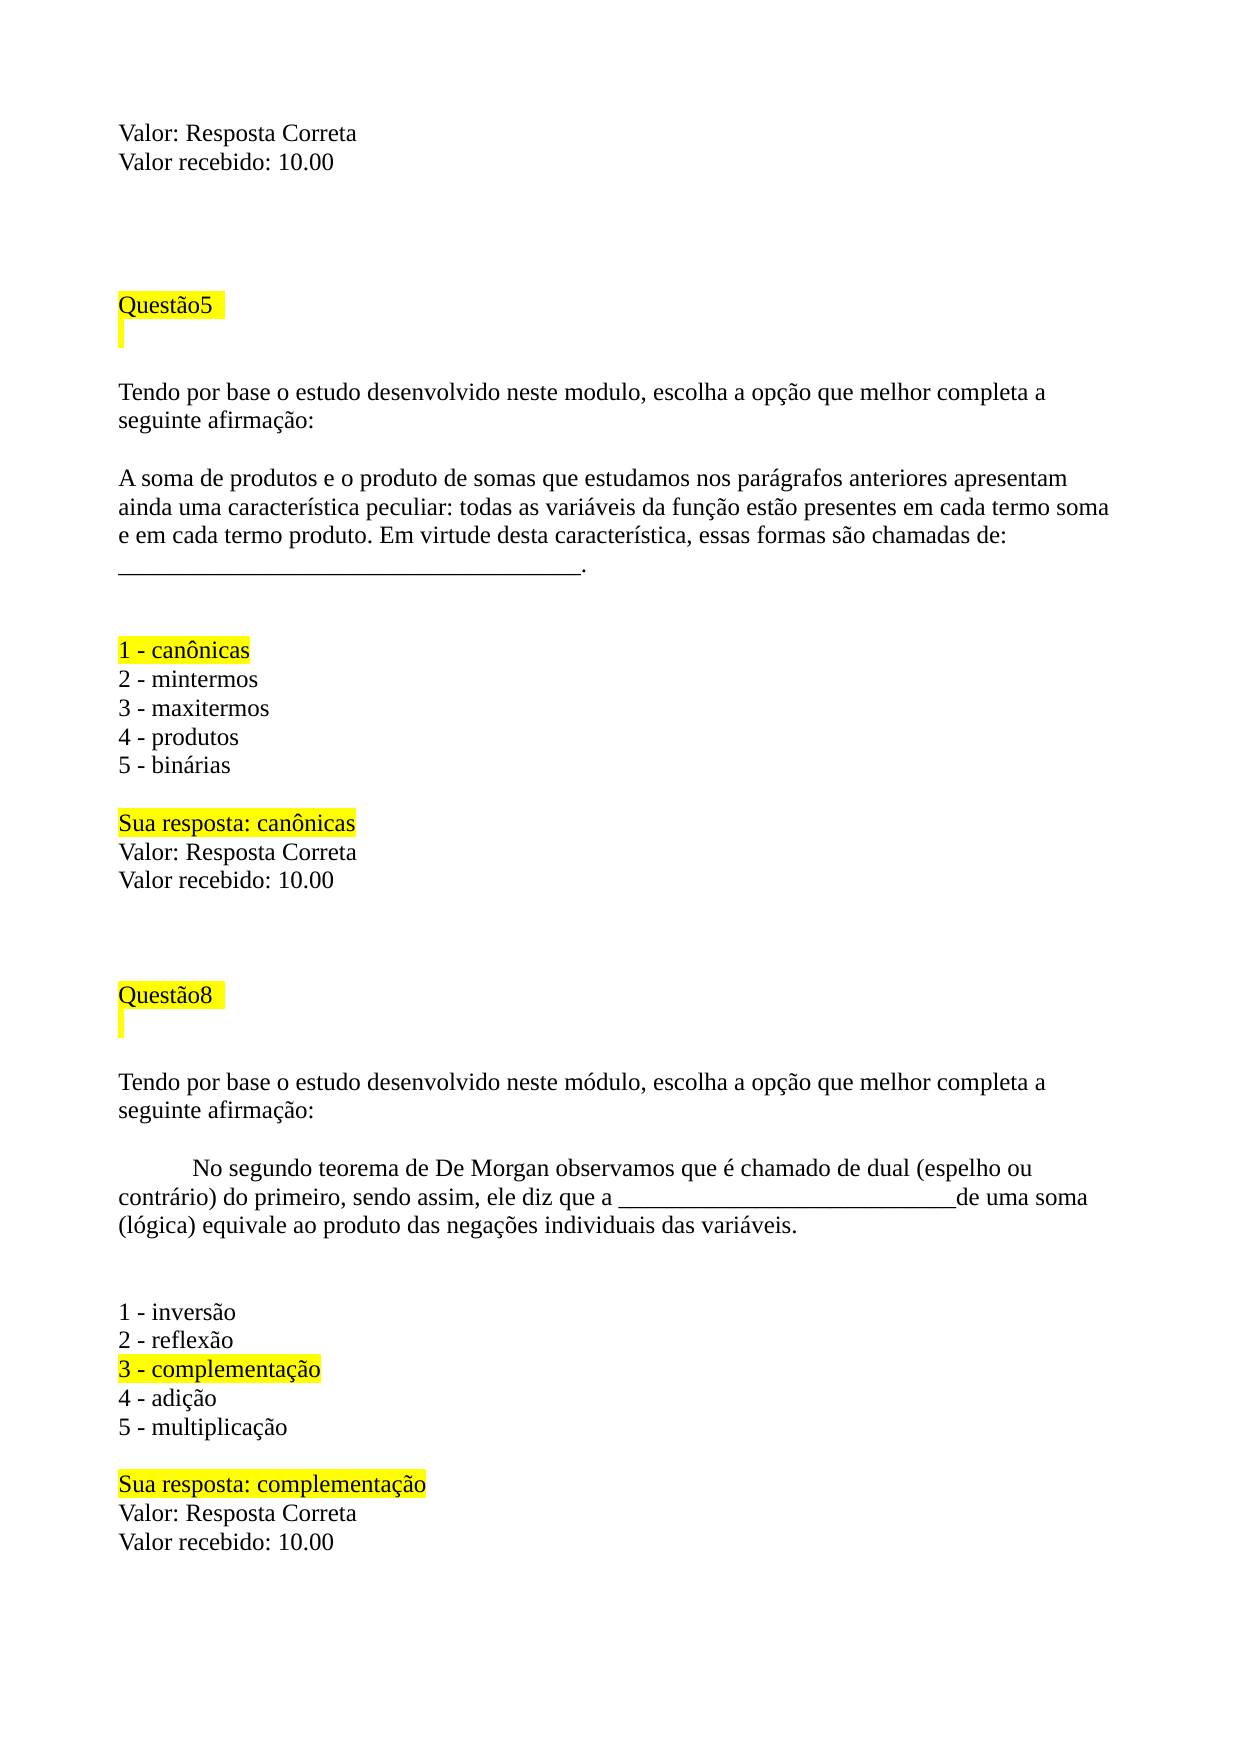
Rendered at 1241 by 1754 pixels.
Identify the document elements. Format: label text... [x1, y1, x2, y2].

text 5 - multiplicação [118, 1412, 1122, 1441]
text 2 - reflexão [118, 1326, 1122, 1354]
text Valor: Resposta Correta [118, 118, 1122, 147]
text Sua resposta: complementação [118, 1469, 1122, 1498]
text 1 - canônicas [118, 636, 1122, 664]
text 5 - binárias [118, 751, 1122, 779]
text Tendo por base o estudo desenvolvido neste modulo, escolha a opção que melhor completa a seguinte afirmação: [118, 377, 1122, 434]
text Valor recebido: 10.00 [118, 147, 1122, 176]
text 3 - maxitermos [118, 693, 1122, 722]
text Questão5 [118, 291, 1122, 319]
text A soma de produtos e o produto de somas que estudamos nos parágrafos anteriores apresentam ainda uma característica peculiar: todas as variáveis da função estão presentes em cada termo soma e em cada termo produto. Em virtude desta característica, essas formas são chamadas de: _____________________________________. [118, 463, 1122, 578]
text 2 - mintermos [118, 664, 1122, 693]
text Sua resposta: canônicas [118, 808, 1122, 837]
text Valor: Resposta Correta [118, 837, 1122, 866]
text 4 - adição [118, 1383, 1122, 1412]
text Questão8 [118, 981, 1122, 1009]
text 4 - produtos [118, 722, 1122, 751]
text Tendo por base o estudo desenvolvido neste módulo, escolha a opção que melhor completa a seguinte afirmação: [118, 1067, 1122, 1124]
text No segundo teorema de De Morgan observamos que é chamado de dual (espelho ou contrário) do primeiro, sendo assim, ele diz que a ___________________________de uma soma (lógica) equivale ao produto das negações individuais das variáveis. [118, 1153, 1122, 1239]
text Valor recebido: 10.00 [118, 1527, 1122, 1556]
text Valor: Resposta Correta [118, 1498, 1122, 1527]
text 3 - complementação [118, 1354, 1122, 1383]
text Valor recebido: 10.00 [118, 866, 1122, 894]
text 1 - inversão [118, 1297, 1122, 1326]
